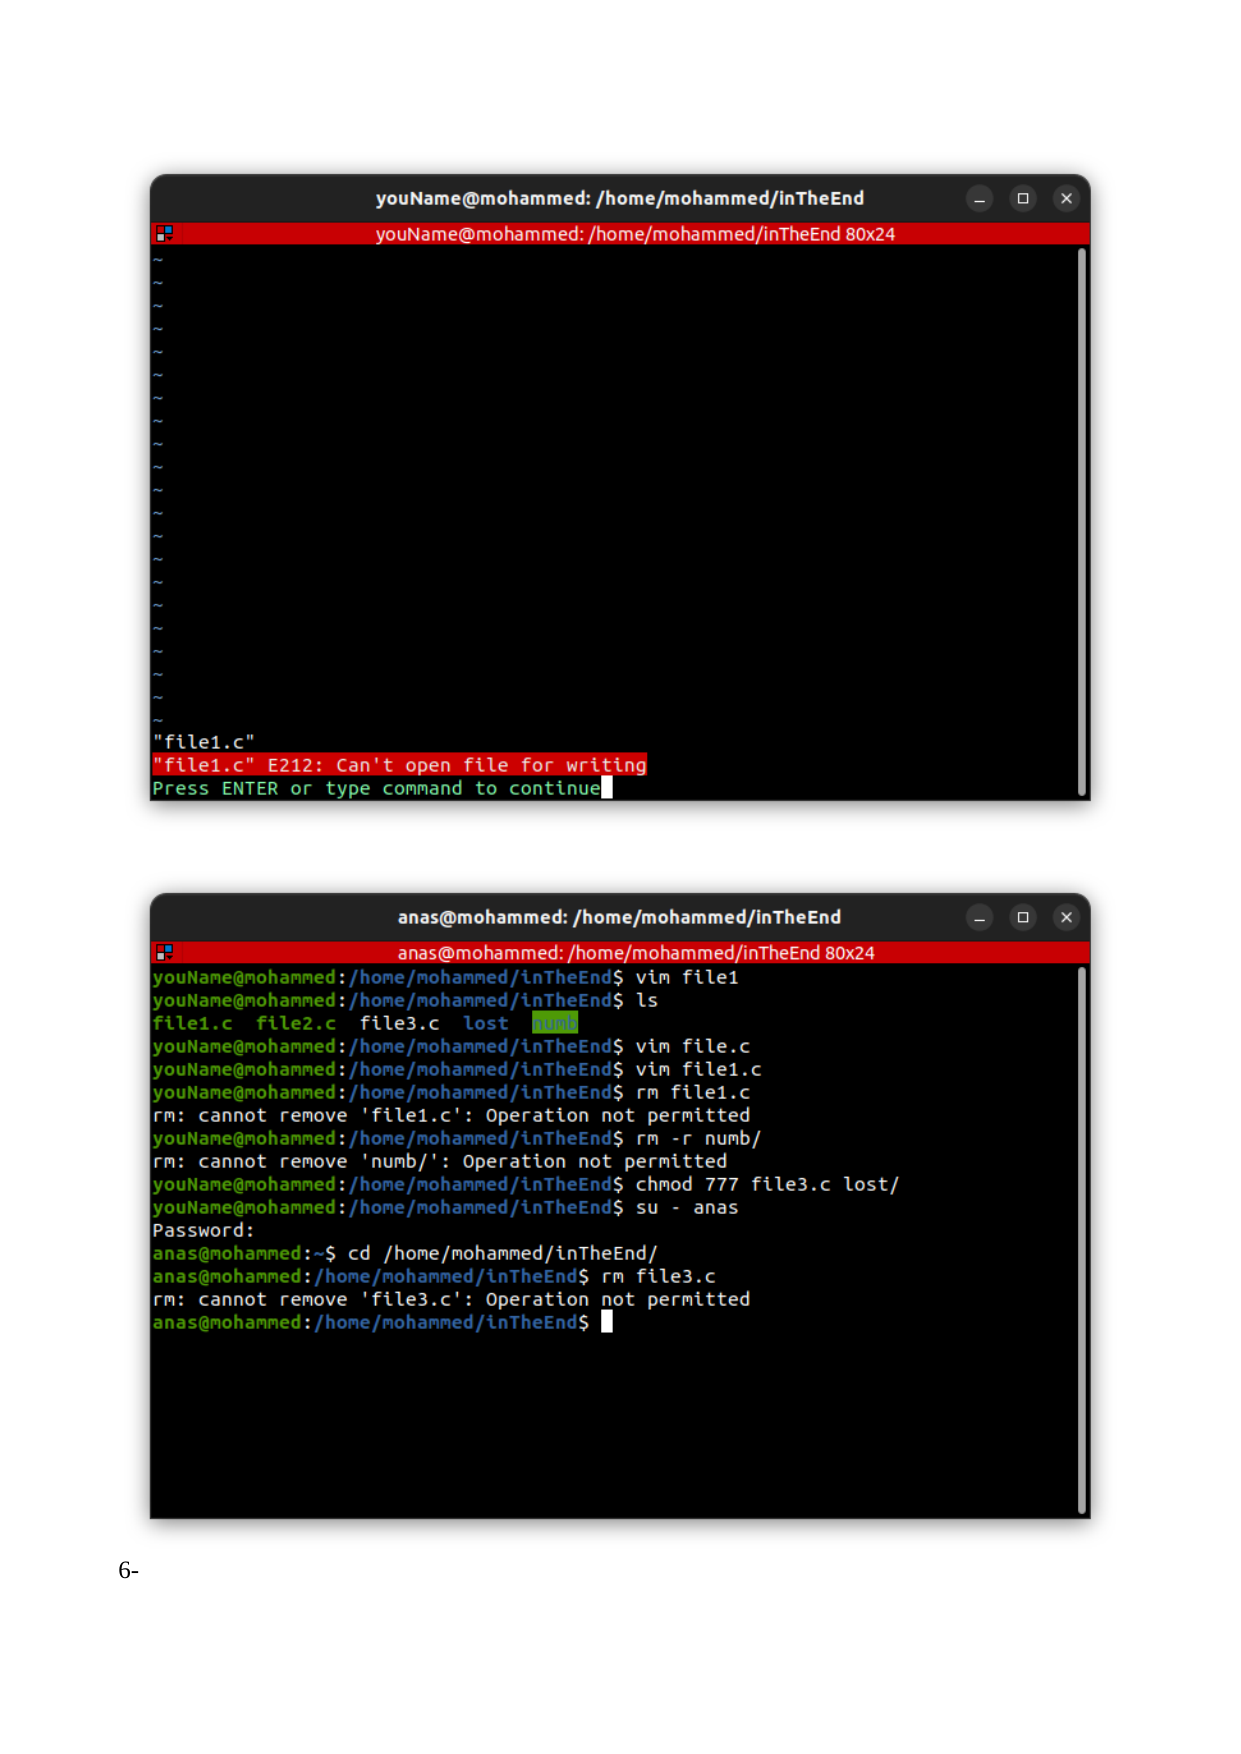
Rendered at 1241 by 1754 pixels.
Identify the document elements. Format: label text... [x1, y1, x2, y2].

text 6- [118, 1555, 1122, 1584]
picture [118, 146, 1123, 837]
picture [118, 865, 1123, 1555]
